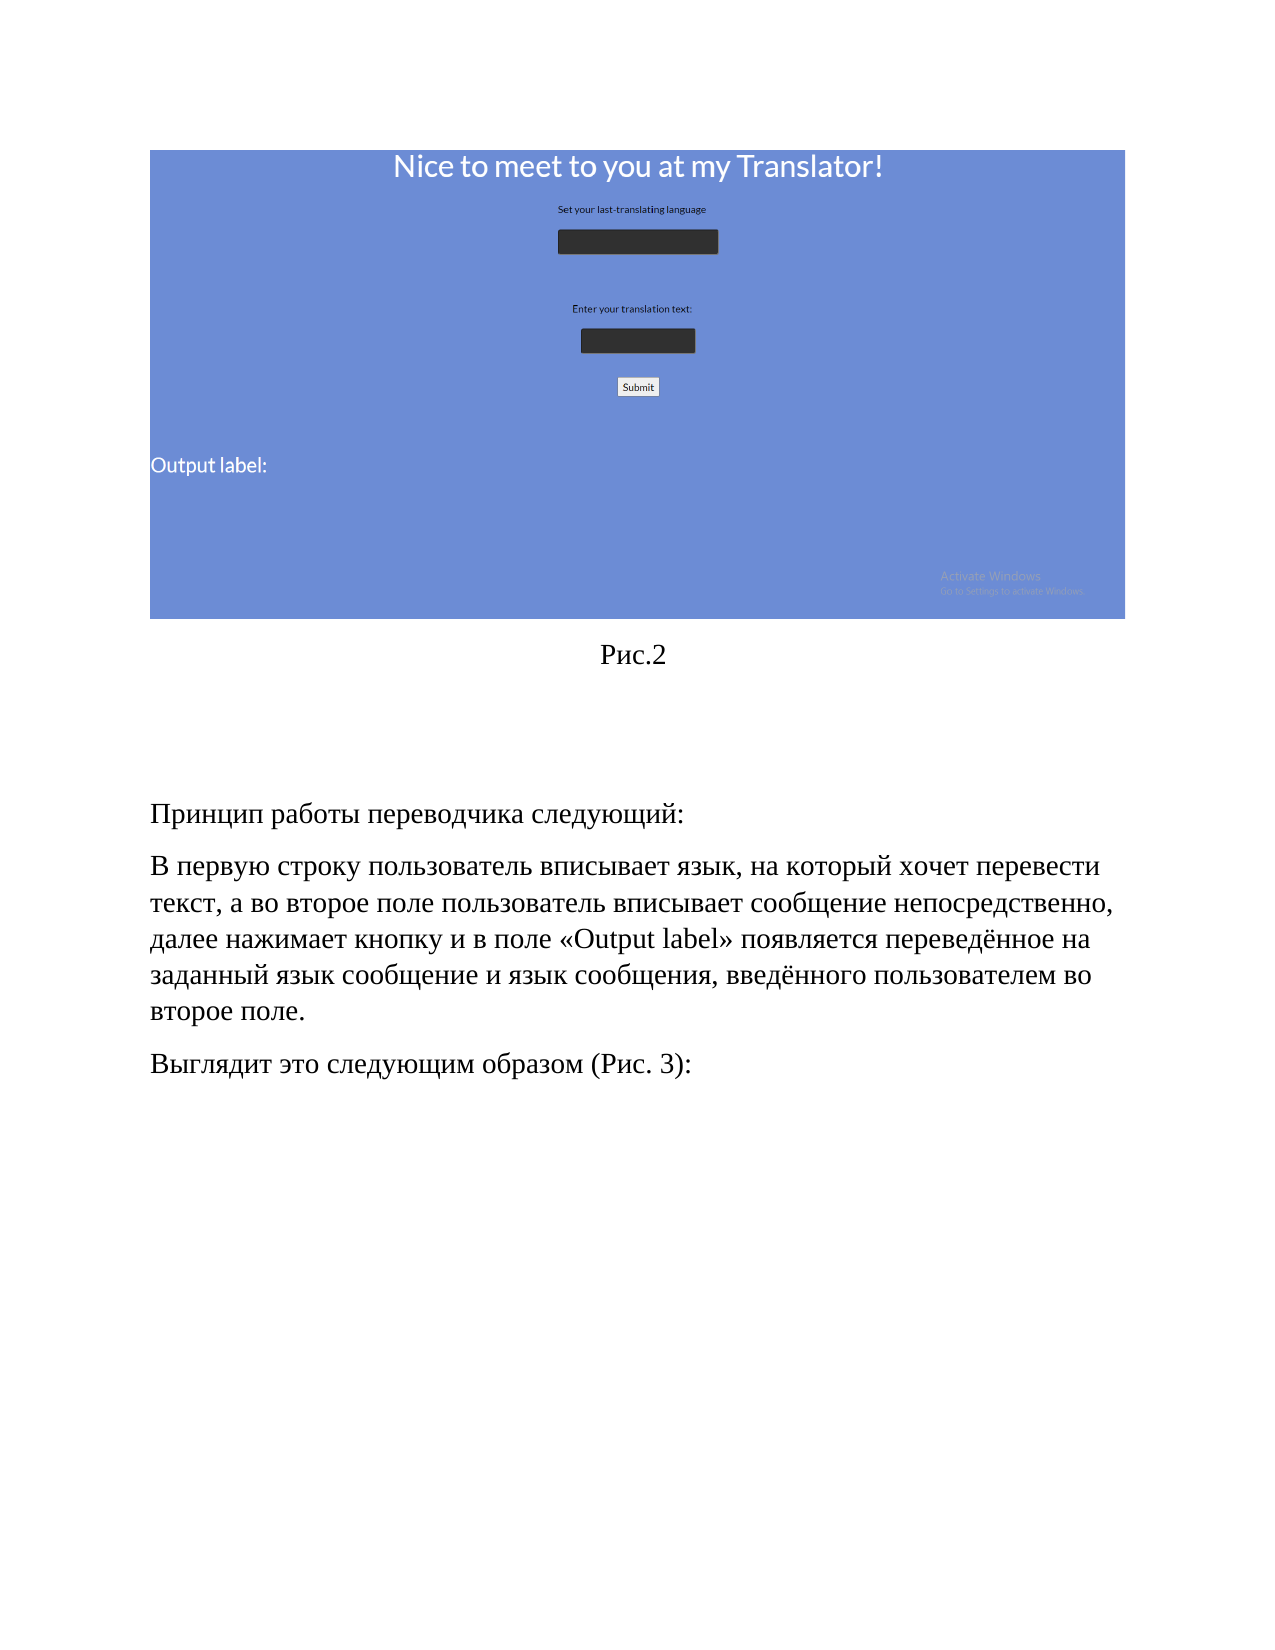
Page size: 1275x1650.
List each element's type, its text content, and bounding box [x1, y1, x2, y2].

text В первую строку пользователь вписывает язык, на который хочет перевести текст, а во второе поле пользователь вписывает сообщение непосредственно, далее нажимает кнопку и в поле «Output label» появляется переведённое на заданный язык сообщение и язык сообщения, введённого пользователем во второе поле. [150, 848, 1125, 1027]
text Выглядит это следующим образом (Рис. 3): [150, 1046, 1125, 1079]
picture [150, 150, 1125, 619]
text Принцип работы переводчика следующий: [150, 796, 1125, 829]
text Рис.2 [150, 637, 1125, 671]
